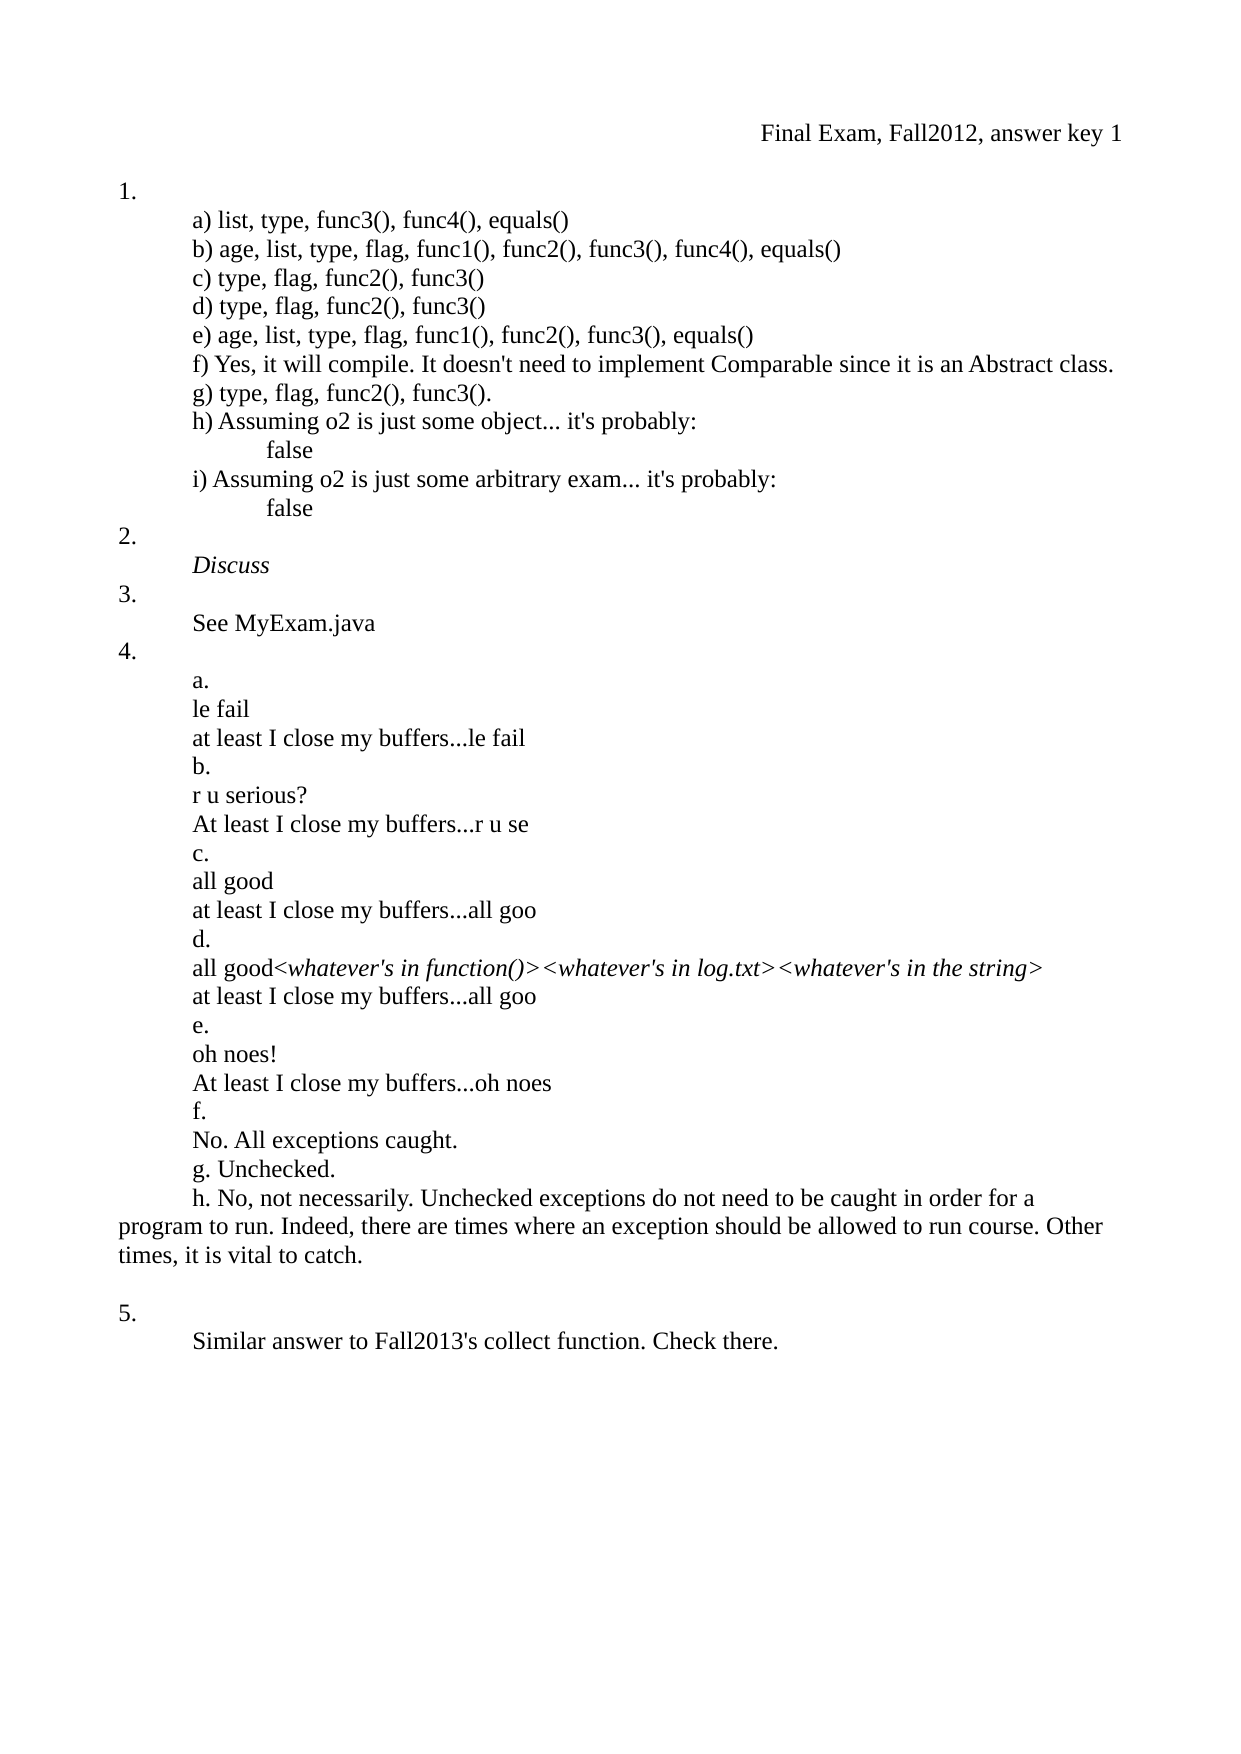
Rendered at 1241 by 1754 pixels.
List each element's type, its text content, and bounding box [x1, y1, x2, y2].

text 4. [118, 636, 1122, 665]
text At least I close my buffers...r u se [118, 809, 1122, 838]
text g. Unchecked. [118, 1154, 1122, 1183]
text oh noes! [118, 1039, 1122, 1068]
text Discuss [118, 550, 1122, 579]
text e. [118, 1010, 1122, 1039]
text f. [118, 1096, 1122, 1125]
text 2. [118, 521, 1122, 550]
text false [118, 435, 1122, 464]
text b) age, list, type, flag, func1(), func2(), func3(), func4(), equals() [118, 234, 1122, 263]
text d. [118, 924, 1122, 953]
text g) type, flag, func2(), func3(). [118, 378, 1122, 406]
text i) Assuming o2 is just some arbitrary exam... it's probably: [118, 464, 1122, 493]
text r u serious? [118, 780, 1122, 809]
text 5. [118, 1298, 1122, 1326]
text No. All exceptions caught. [118, 1125, 1122, 1154]
text at least I close my buffers...le fail [118, 723, 1122, 751]
text 1. [118, 176, 1122, 205]
text a) list, type, func3(), func4(), equals() [118, 205, 1122, 234]
text at least I close my buffers...all goo [118, 895, 1122, 924]
text all good<whatever's in function()><whatever's in log.txt><whatever's in the string> [118, 953, 1122, 981]
text Similar answer to Fall2013's collect function. Check there. [118, 1326, 1122, 1355]
text c) type, flag, func2(), func3() [118, 263, 1122, 291]
text h. No, not necessarily. Unchecked exceptions do not need to be caught in order for a program to run. Indeed, there are times where an exception should be allowed to run course. Other times, it is vital to catch. [118, 1183, 1122, 1269]
text f) Yes, it will compile. It doesn't need to implement Comparable since it is an Abstract class. [118, 349, 1122, 378]
text c. [118, 838, 1122, 866]
text 3. [118, 579, 1122, 608]
text at least I close my buffers...all goo [118, 981, 1122, 1010]
text all good [118, 866, 1122, 895]
text a. [118, 665, 1122, 694]
text See MyExam.java [118, 608, 1122, 636]
text e) age, list, type, flag, func1(), func2(), func3(), equals() [118, 320, 1122, 349]
text At least I close my buffers...oh noes [118, 1068, 1122, 1096]
text le fail [118, 694, 1122, 723]
text h) Assuming o2 is just some object... it's probably: [118, 406, 1122, 435]
text d) type, flag, func2(), func3() [118, 291, 1122, 320]
text false [118, 493, 1122, 521]
text b. [118, 751, 1122, 780]
